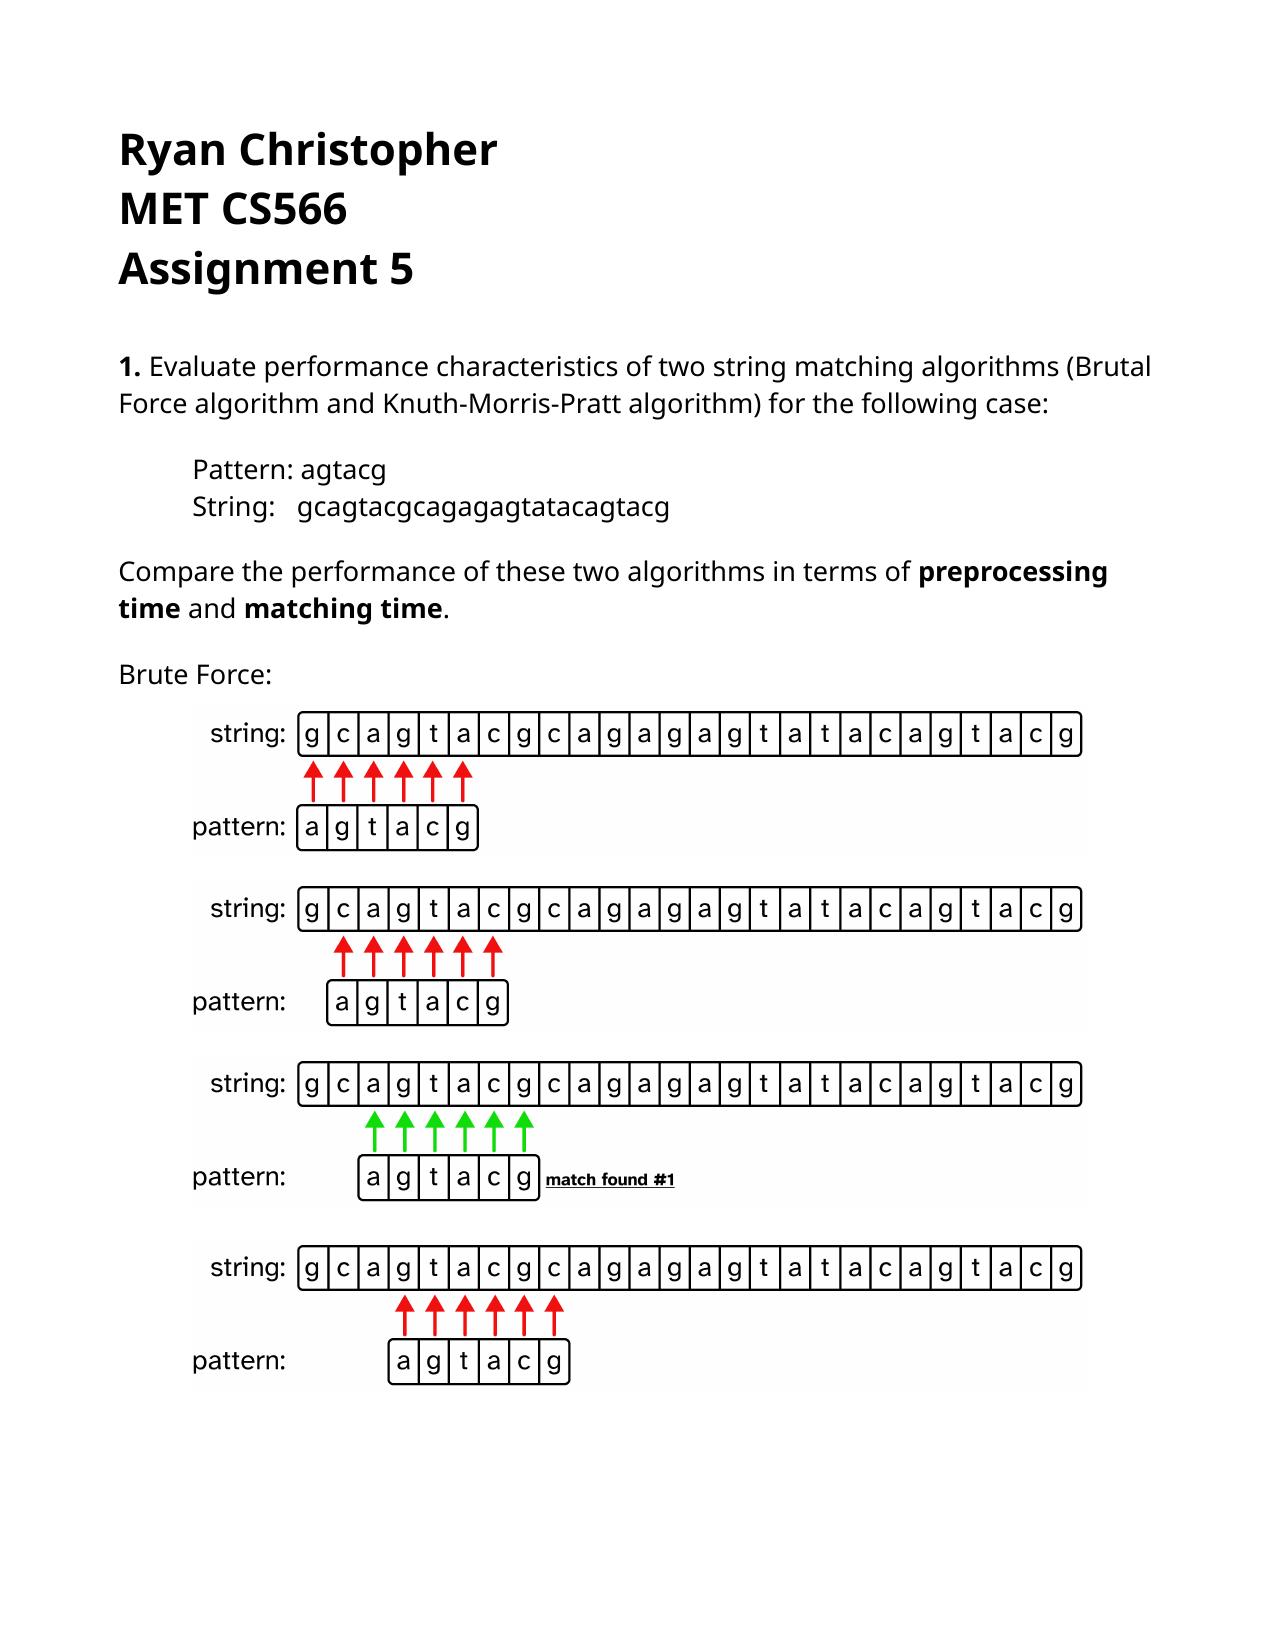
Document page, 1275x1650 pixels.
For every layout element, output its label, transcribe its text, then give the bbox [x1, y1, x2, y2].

text 1. Evaluate performance characteristics of two string matching algorithms (Brutal Force algorithm and Knuth-Morris-Pratt algorithm) for the following case: [118, 348, 1157, 422]
text Brute Force: [118, 655, 1157, 692]
picture [187, 1239, 1088, 1392]
text String: gcagtacgcagagagtatacagtacg [118, 487, 1157, 524]
text Compare the performance of these two algorithms in terms of preprocessing time and matching time. [118, 553, 1157, 627]
picture [187, 879, 1088, 1033]
text MET CS566 [118, 178, 1157, 237]
text Ryan Christopher [118, 118, 1157, 178]
picture [187, 705, 1088, 858]
picture [187, 1055, 1088, 1208]
text Assignment 5 [118, 237, 1157, 297]
text Pattern: agtacg [118, 450, 1157, 487]
